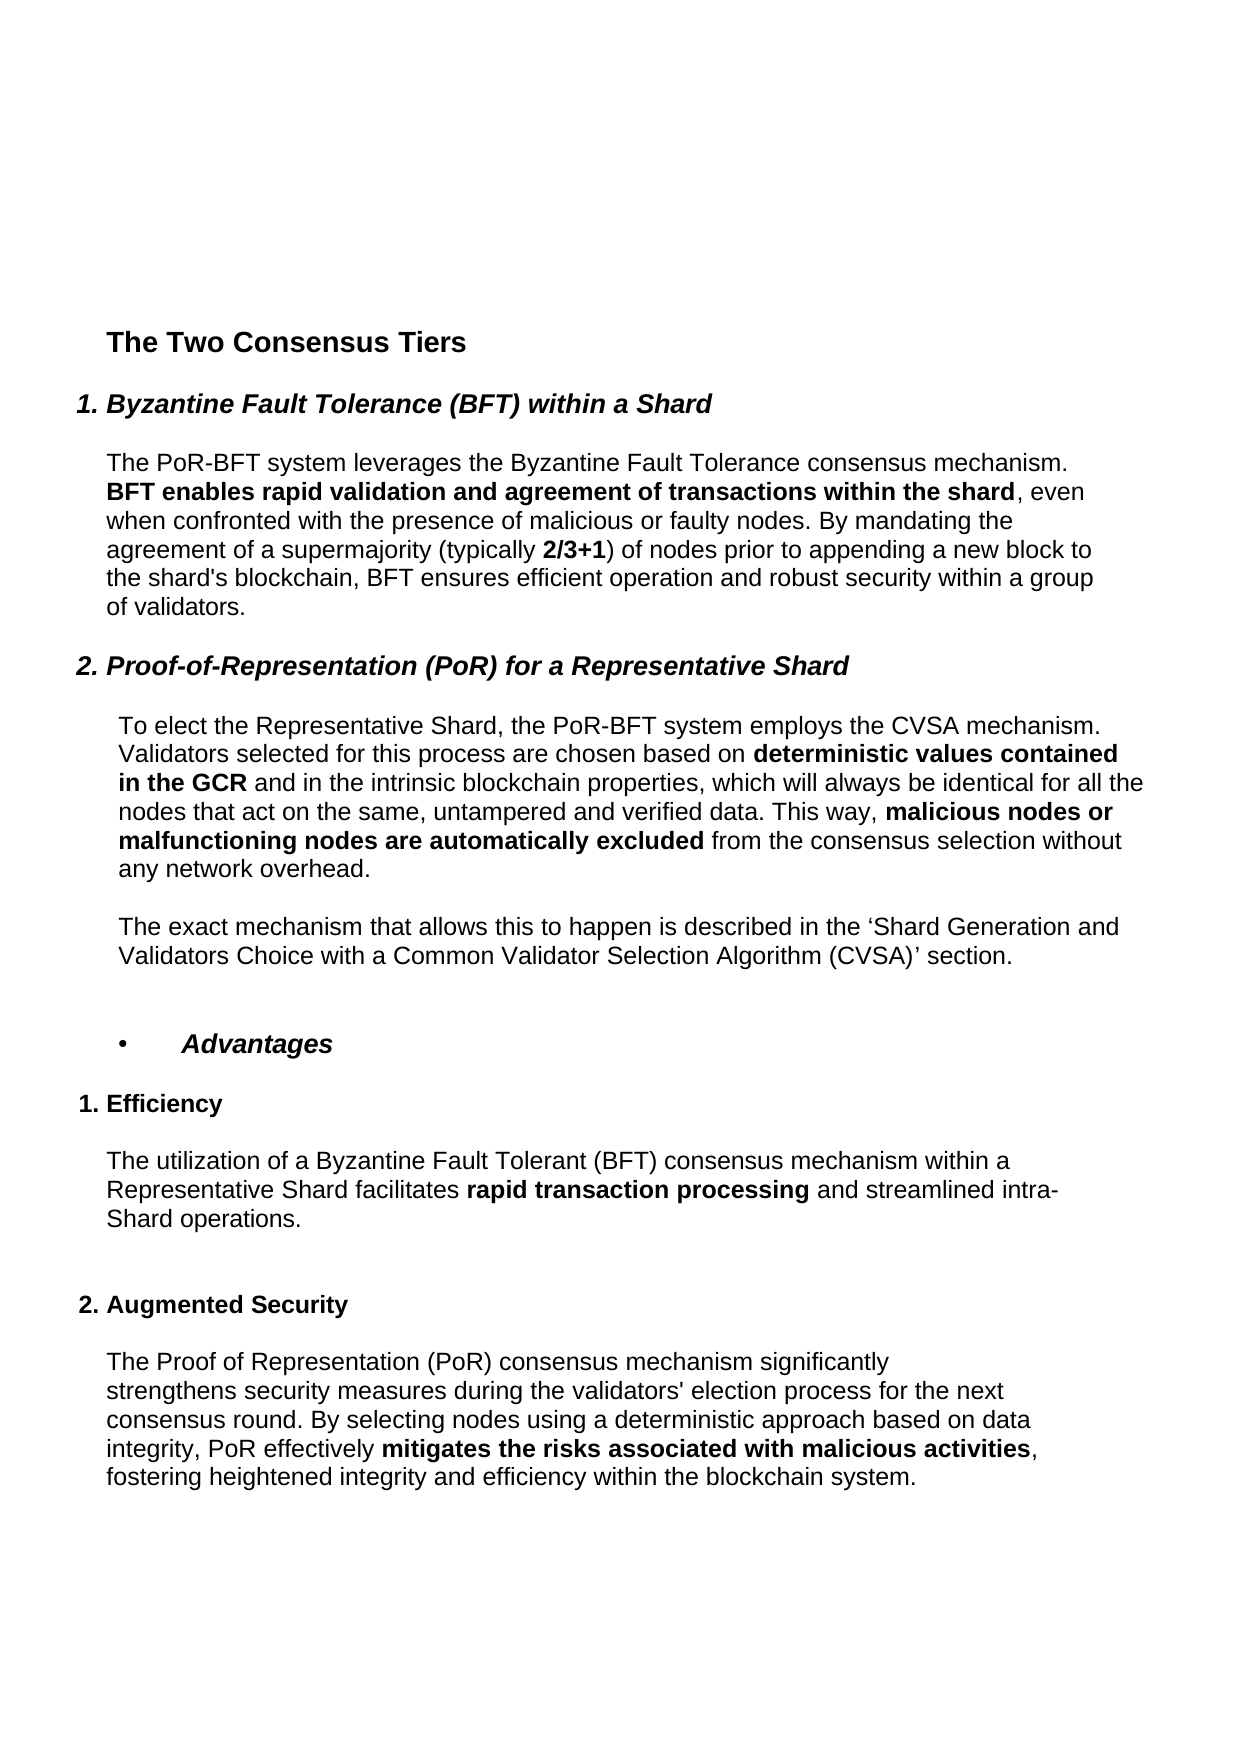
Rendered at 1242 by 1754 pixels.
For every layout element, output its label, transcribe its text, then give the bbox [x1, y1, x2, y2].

list Efficiency [78, 1089, 1146, 1117]
list Augmented Security [78, 1290, 1146, 1319]
list Proof-of-Representation (PoR) for a Representative Shard [76, 650, 1146, 681]
text The PoR-BFT system leverages the Byzantine Fault Tolerance consensus mechanism. BFT enables rapid validation and agreement of transactions within the shard, even when confronted with the presence of malicious or faulty nodes. By mandating the agreement of a supermajority (typically 2/3+1) of nodes prior to appending a new block to the shard's blockchain, BFT ensures efficient operation and robust security within a group of validators. [106, 448, 1114, 621]
text The Proof of Representation (PoR) consensus mechanism significantly strengthens security measures during the validators' election process for the next [106, 1347, 1017, 1405]
text The utilization of a Byzantine Fault Tolerant (BFT) consensus mechanism within a Representative Shard facilitates rapid transaction processing and streamlined intra-Shard operations. [106, 1146, 1115, 1232]
text The exact mechanism that allows this to happen is described in the ‘Shard Generation and Validators Choice with a Common Validator Selection Algorithm (CVSA)’ section. [118, 912, 1146, 969]
text The Two Consensus Tiers [106, 324, 1146, 358]
list Advantages [118, 1028, 1146, 1059]
list Byzantine Fault Tolerance (BFT) within a Shard [76, 388, 1146, 419]
text consensus round. By selecting nodes using a deterministic approach based on data integrity, PoR effectively mitigates the risks associated with malicious activities, fostering heightened integrity and efficiency within the blockchain system. [106, 1405, 1115, 1491]
text To elect the Representative Shard, the PoR-BFT system employs the CVSA mechanism. Validators selected for this process are chosen based on deterministic values contained in the GCR and in the intrinsic blockchain properties, which will always be identical for all the nodes that act on the same, untampered and verified data. This way, malicious nodes or malfunctioning nodes are automatically excluded from the consensus selection without any network overhead. [118, 711, 1146, 883]
